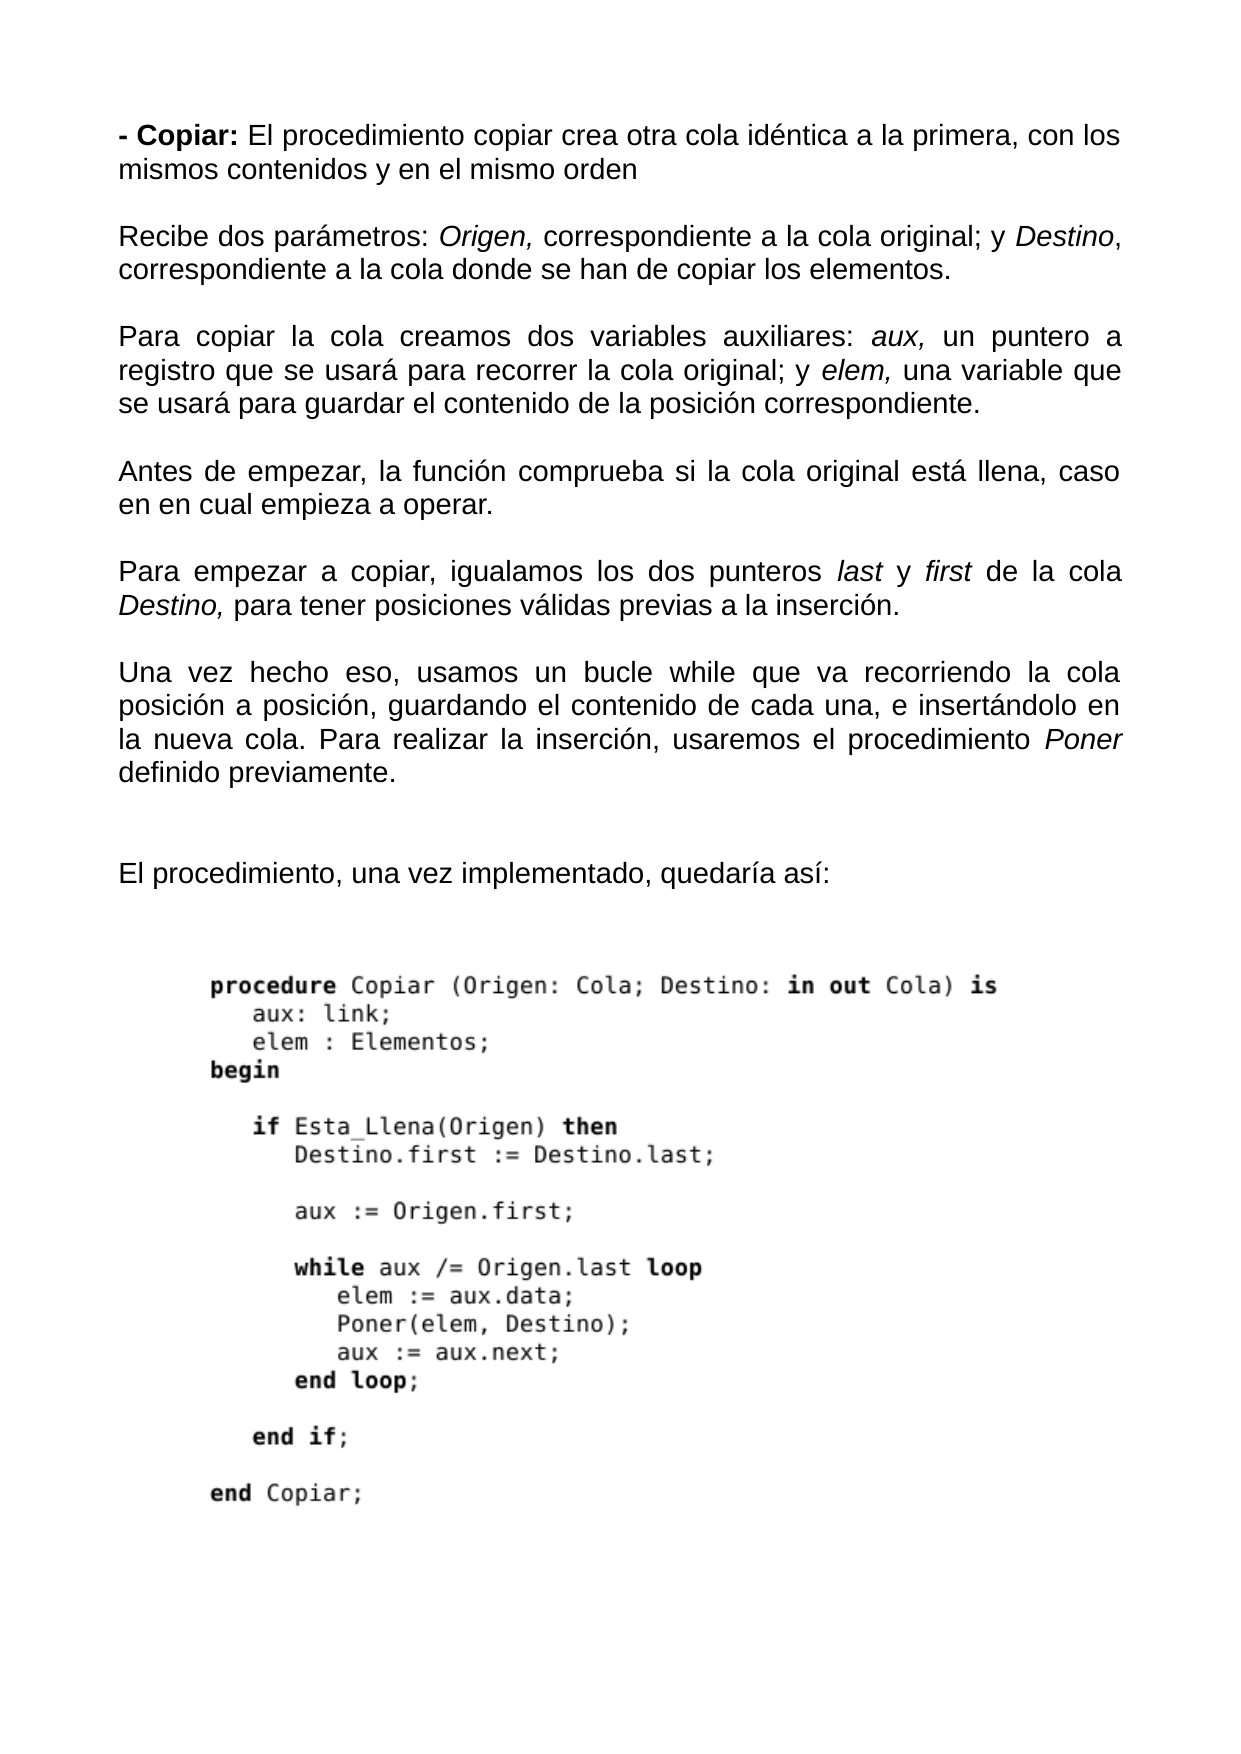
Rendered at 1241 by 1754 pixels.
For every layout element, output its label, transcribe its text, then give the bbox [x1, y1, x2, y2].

text Para copiar la cola creamos dos variables auxiliares: aux, un puntero a registro que se usará para recorrer la cola original; y elem, una variable que se usará para guardar el contenido de la posición correspondiente. [118, 319, 1122, 420]
text Antes de empezar, la función comprueba si la cola original está llena, caso en en cual empieza a operar. [118, 453, 1122, 521]
text El procedimiento, una vez implementado, quedaría así: [118, 856, 1122, 889]
text - Copiar: El procedimiento copiar crea otra cola idéntica a la primera, con los mismos contenidos y en el mismo orden [118, 118, 1122, 185]
text Para empezar a copiar, igualamos los dos punteros last y first de la cola Destino, para tener posiciones válidas previas a la inserción. [118, 554, 1122, 621]
picture [190, 956, 1050, 1509]
text Recibe dos parámetros: Origen, correspondiente a la cola original; y Destino, correspondiente a la cola donde se han de copiar los elementos. [118, 219, 1122, 286]
text Una vez hecho eso, usamos un bucle while que va recorriendo la cola posición a posición, guardando el contenido de cada una, e insertándolo en la nueva cola. Para realizar la inserción, usaremos el procedimiento Poner definido previamente. [118, 655, 1122, 789]
